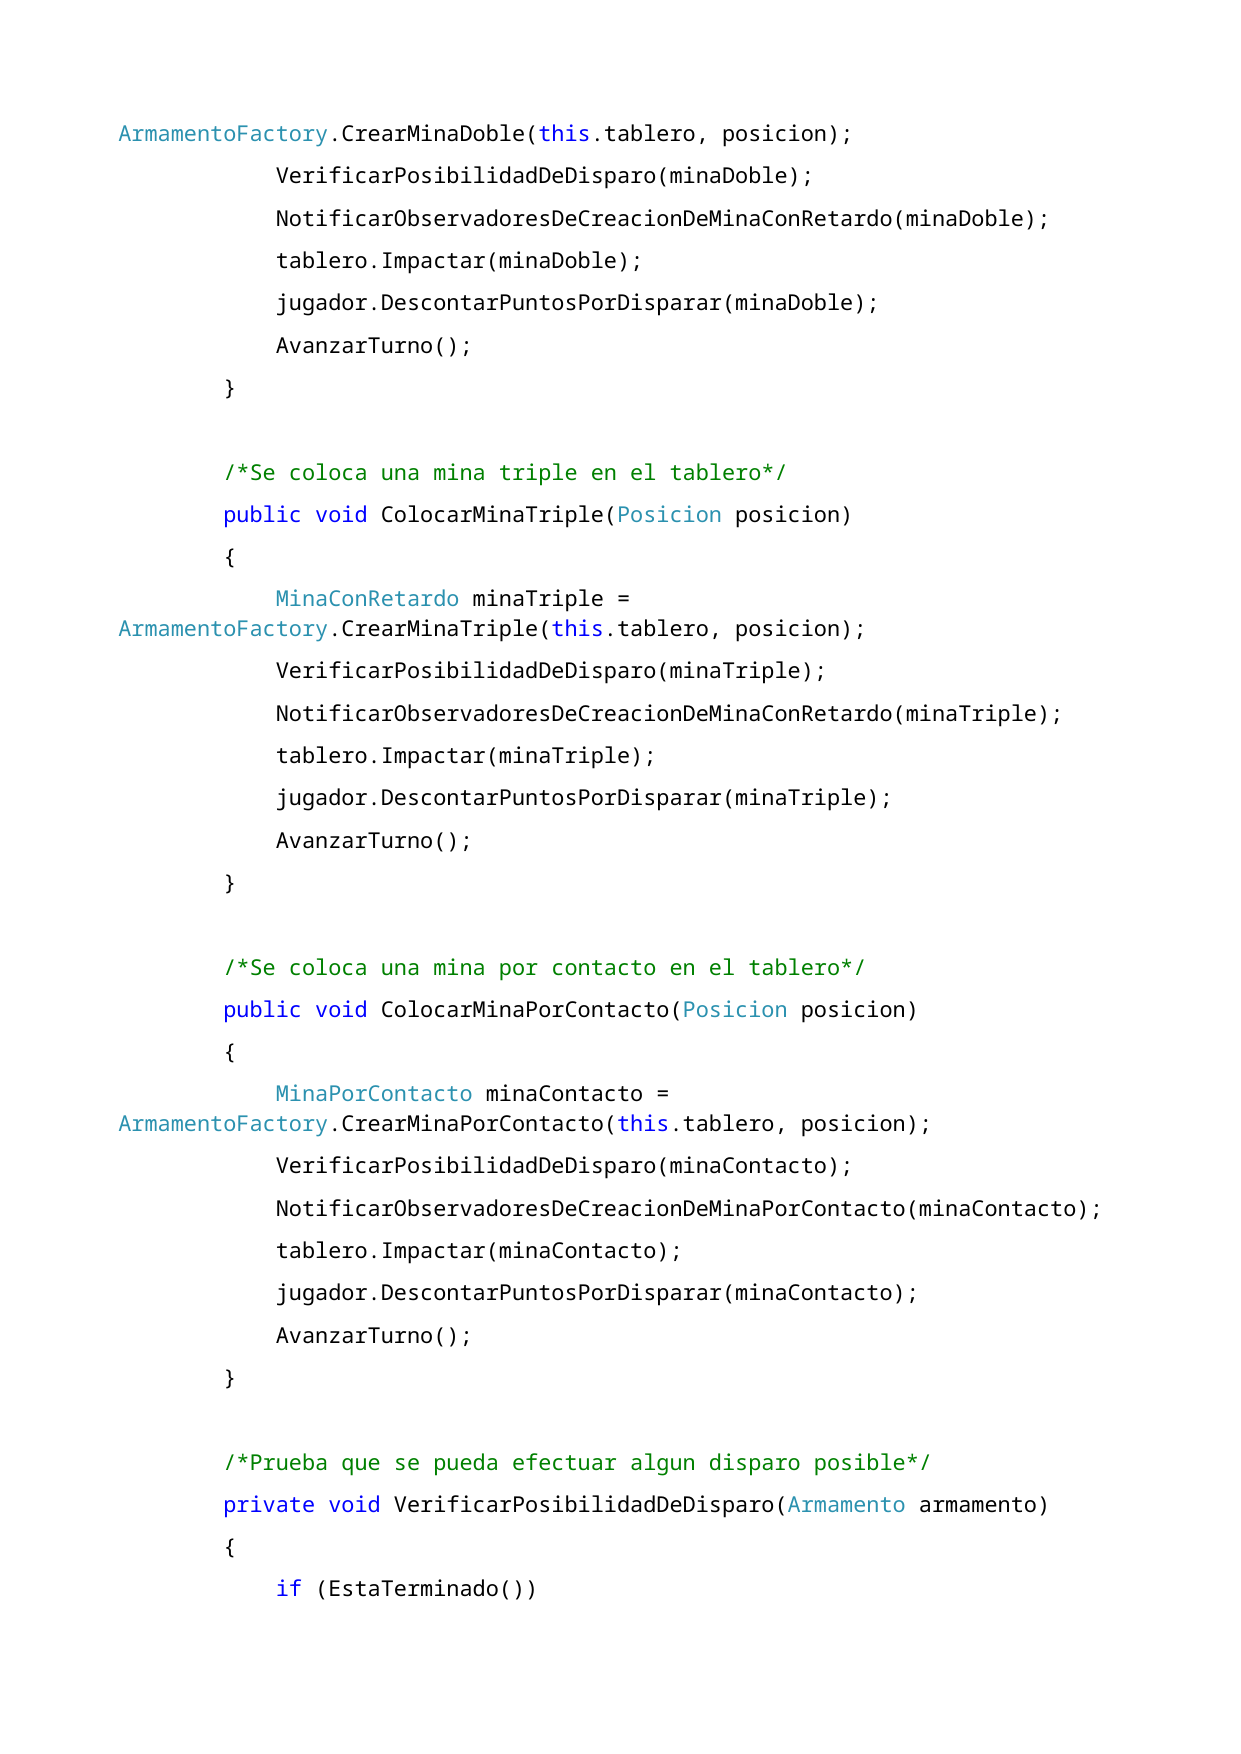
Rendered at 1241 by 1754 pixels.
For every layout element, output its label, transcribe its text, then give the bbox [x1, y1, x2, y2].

text jugador.DescontarPuntosPorDisparar(minaDoble); [118, 287, 1122, 317]
text /*Prueba que se pueda efectuar algun disparo posible*/ [118, 1446, 1122, 1476]
text } [118, 372, 1122, 402]
text public void ColocarMinaTriple(Posicion posicion) [118, 499, 1122, 528]
text tablero.Impactar(minaDoble); [118, 245, 1122, 275]
text jugador.DescontarPuntosPorDisparar(minaTriple); [118, 782, 1122, 812]
text MinaPorContacto minaContacto = ArmamentoFactory.CrearMinaPorContacto(this.tablero, posicion); [118, 1078, 1122, 1138]
text NotificarObservadoresDeCreacionDeMinaConRetardo(minaTriple); [118, 698, 1122, 727]
text } [118, 867, 1122, 897]
text ArmamentoFactory.CrearMinaDoble(this.tablero, posicion); [118, 118, 1122, 148]
text AvanzarTurno(); [118, 1319, 1122, 1349]
text { [118, 541, 1122, 571]
text if (EstaTerminado()) [118, 1573, 1122, 1603]
text NotificarObservadoresDeCreacionDeMinaPorContacto(minaContacto); [118, 1193, 1122, 1222]
text VerificarPosibilidadDeDisparo(minaDoble); [118, 160, 1122, 190]
text MinaConRetardo minaTriple = ArmamentoFactory.CrearMinaTriple(this.tablero, posicion); [118, 583, 1122, 643]
text VerificarPosibilidadDeDisparo(minaContacto); [118, 1150, 1122, 1180]
text { [118, 1531, 1122, 1561]
text { [118, 1036, 1122, 1066]
text AvanzarTurno(); [118, 329, 1122, 359]
text VerificarPosibilidadDeDisparo(minaTriple); [118, 655, 1122, 685]
text private void VerificarPosibilidadDeDisparo(Armamento armamento) [118, 1489, 1122, 1518]
text AvanzarTurno(); [118, 824, 1122, 854]
text /*Se coloca una mina triple en el tablero*/ [118, 456, 1122, 486]
text public void ColocarMinaPorContacto(Posicion posicion) [118, 994, 1122, 1023]
text tablero.Impactar(minaContacto); [118, 1235, 1122, 1265]
text NotificarObservadoresDeCreacionDeMinaConRetardo(minaDoble); [118, 203, 1122, 232]
text jugador.DescontarPuntosPorDisparar(minaContacto); [118, 1277, 1122, 1307]
text /*Se coloca una mina por contacto en el tablero*/ [118, 951, 1122, 981]
text } [118, 1362, 1122, 1392]
text tablero.Impactar(minaTriple); [118, 740, 1122, 770]
